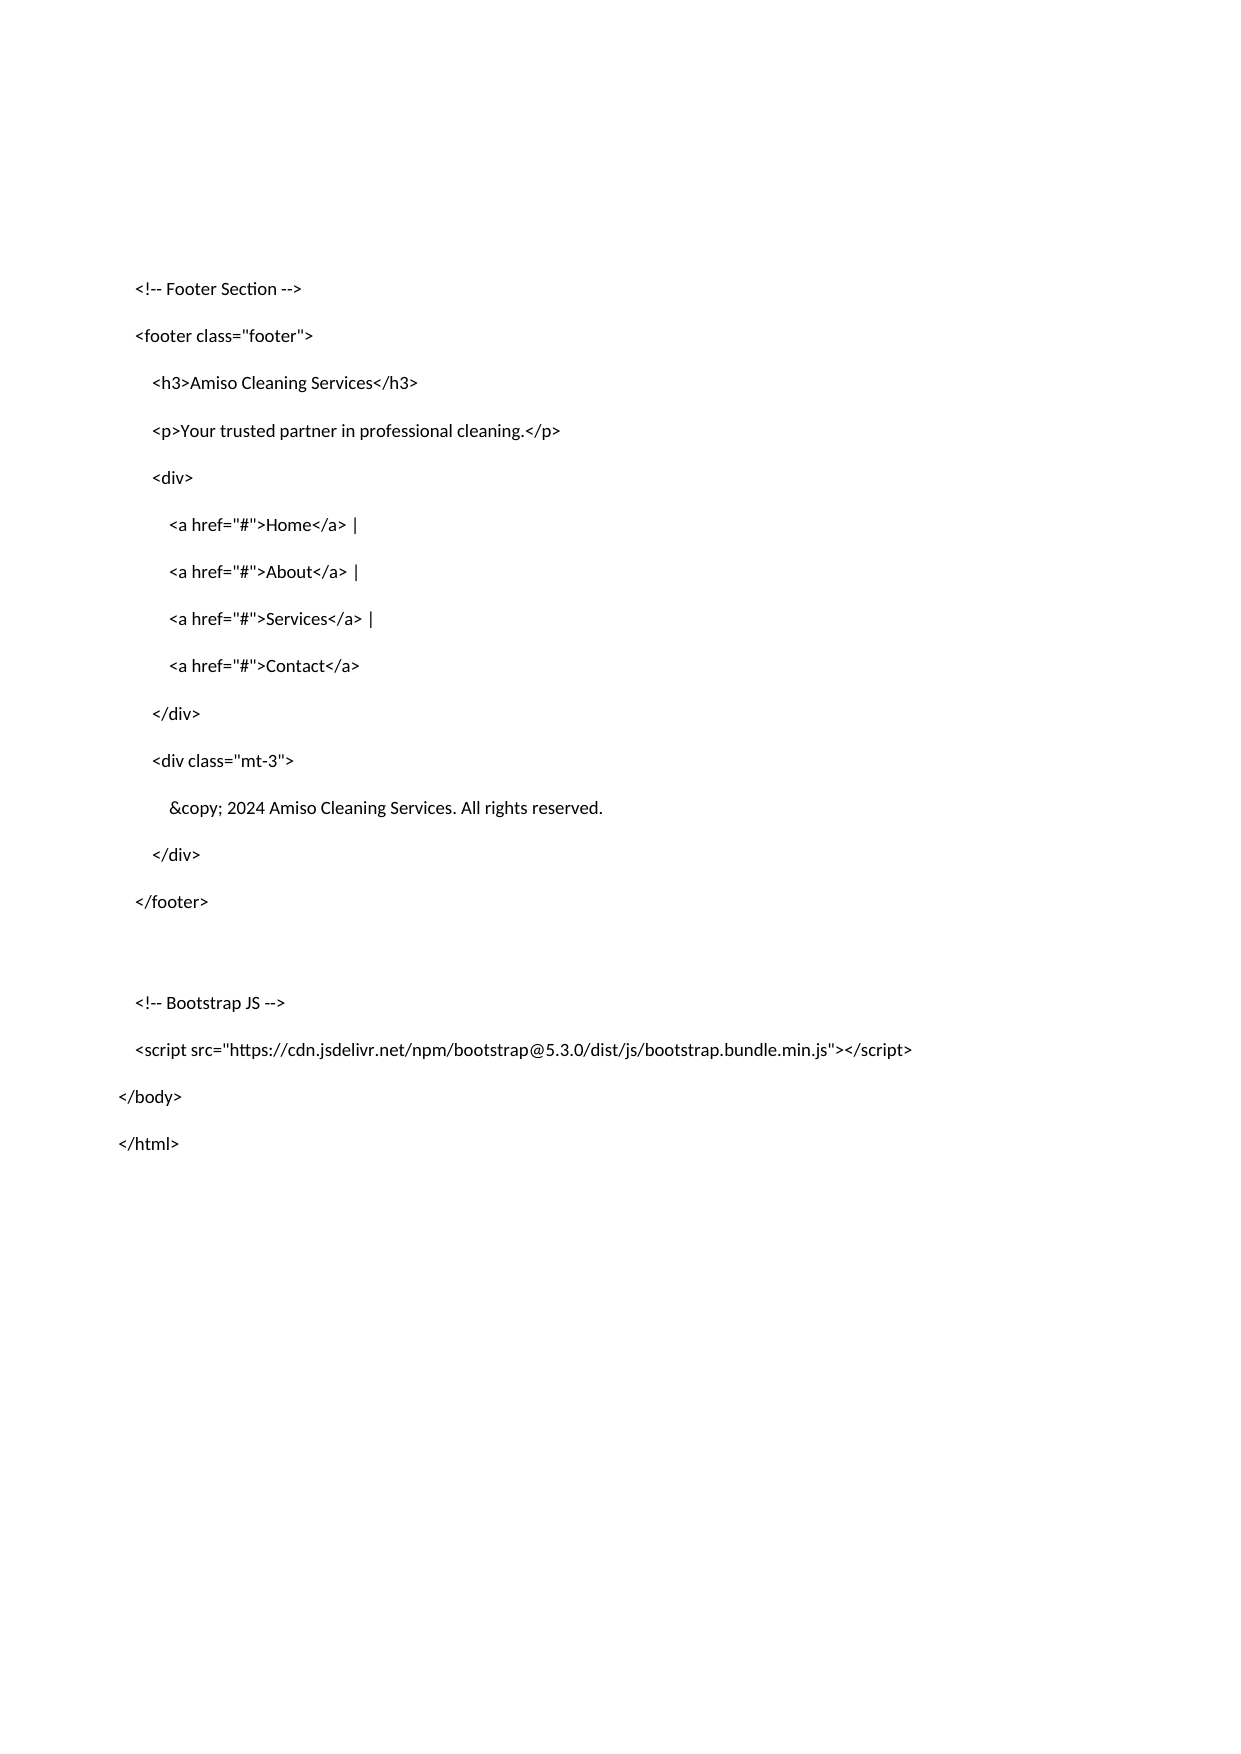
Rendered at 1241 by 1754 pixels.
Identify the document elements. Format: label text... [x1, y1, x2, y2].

text <div class="mt-3"> [118, 749, 1122, 772]
text &copy; 2024 Amiso Cleaning Services. All rights reserved. [118, 796, 1122, 819]
text <a href="#">Contact</a> [118, 655, 1122, 678]
text <!-- Bootstrap JS --> [118, 991, 1122, 1014]
text <script src="https://cdn.jsdelivr.net/npm/bootstrap@5.3.0/dist/js/bootstrap.bundle.min.js"></script> [118, 1038, 1122, 1061]
text <a href="#">About</a> | [118, 560, 1122, 583]
text </div> [118, 843, 1122, 866]
text <footer class="footer"> [118, 324, 1122, 347]
text <h3>Amiso Cleaning Services</h3> [118, 372, 1122, 394]
text <div> [118, 466, 1122, 489]
text <a href="#">Services</a> | [118, 607, 1122, 630]
text </html> [118, 1132, 1122, 1155]
text <p>Your trusted partner in professional cleaning.</p> [118, 419, 1122, 442]
text </body> [118, 1085, 1122, 1108]
text <!-- Footer Section --> [118, 277, 1122, 300]
text </div> [118, 702, 1122, 725]
text <a href="#">Home</a> | [118, 513, 1122, 536]
text </footer> [118, 891, 1122, 913]
